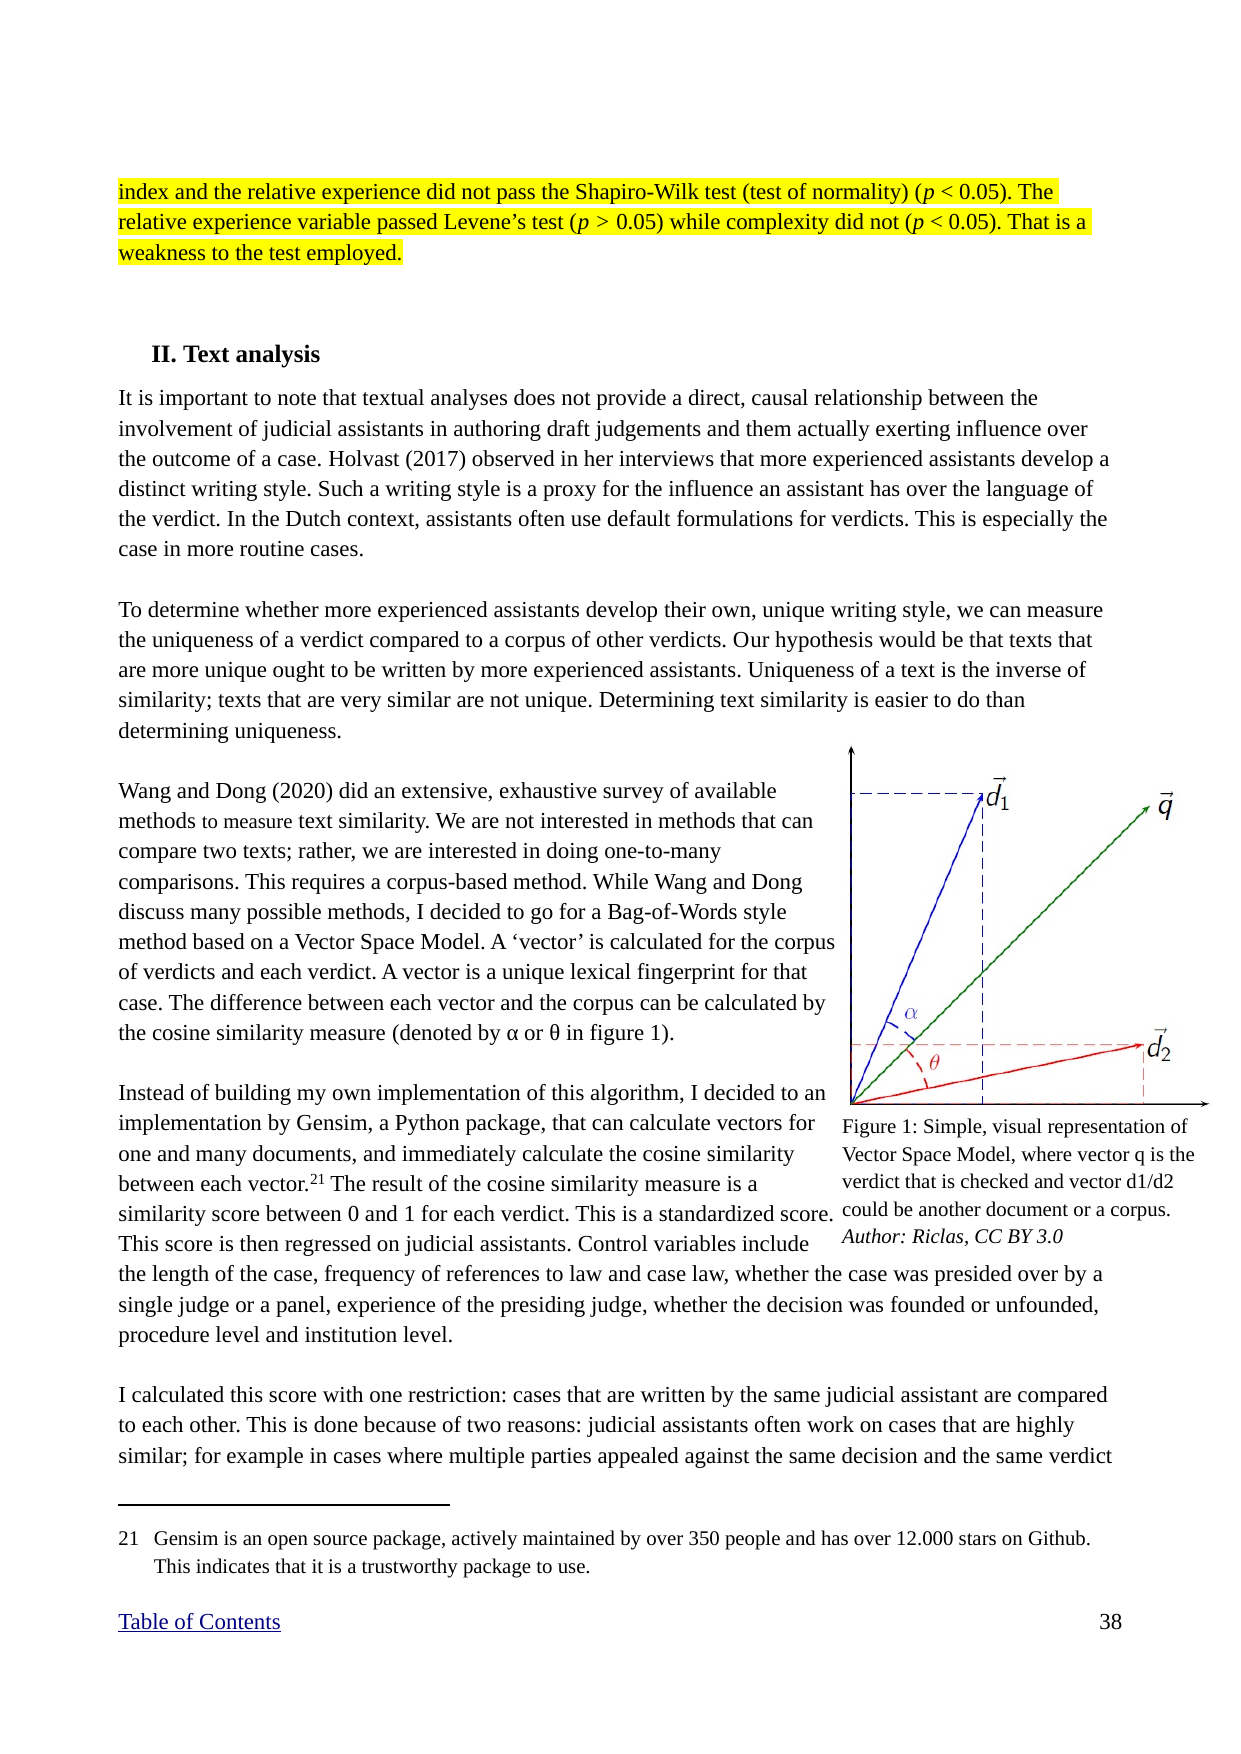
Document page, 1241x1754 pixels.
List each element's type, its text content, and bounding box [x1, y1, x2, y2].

text Wang and Dong (2020) did an extensive, exhaustive survey of available methods to measure text similarity. We are not interested in methods that can compare two texts; rather, we are interested in doing one-to-many comparisons. This requires a corpus-based method. While Wang and Dong discuss many possible methods, I decided to go for a Bag-of-Words style method based on a Vector Space Model. A ‘vector’ is calculated for the corpus of verdicts and each verdict. A vector is a unique lexical fingerprint for that case. The difference between each vector and the corpus can be calculated by the cosine similarity measure (denoted by α or θ in figure 1). [118, 777, 841, 1045]
text Gensim is an open source package, actively maintained by over 350 people and has over 12.000 stars on Github. This indicates that it is a trustworthy package to use. [118, 1526, 1122, 1578]
text index and the relative experience did not pass the Shapiro-Wilk test (test of normality) (p < 0.05). The relative experience variable passed Levene’s test (p > 0.05) while complexity did not (p < 0.05). That is a weakness to the test employed. [118, 178, 1122, 265]
picture [841, 741, 1217, 1111]
text To determine whether more experienced assistants develop their own, unique writing style, we can measure the uniqueness of a verdict compared to a corpus of other verdicts. Our hypothesis would be that texts that are more unique ought to be written by more experienced assistants. Uniqueness of a text is the inverse of similarity; texts that are very similar are not unique. Determining text similarity is easier to do than determining uniqueness. [118, 596, 1122, 743]
text I calculated this score with one restriction: cases that are written by the same judicial assistant are compared to each other. This is done because of two reasons: judicial assistants often work on cases that are highly similar; for example in cases where multiple parties appealed against the same decision and the same verdict [118, 1381, 1122, 1468]
text Figure 1: Simple, visual representation of Vector Space Model, where vector q is the verdict that is checked and vector d1/d2 could be another document or a corpus. Author: Riclas, CC BY 3.0 [842, 1111, 1217, 1248]
subtitle II. Text analysis [151, 339, 1122, 368]
text Instead of building my own implementation of this algorithm, I decided to an implementation by Gensim, a Python package, that can calculate vectors for one and many documents, and immediately calculate the cosine similarity between each vector. The result of the cosine similarity measure is a similarity score between 0 and 1 for each verdict. This is a standardized score. This score is then regressed on judicial assistants. Control variables include the length of the case, frequency of references to law and case law, whether the case was presided over by a single judge or a panel, experience of the presiding judge, whether the decision was founded or unfounded, procedure level and institution level. [118, 1079, 1122, 1347]
text It is important to note that textual analyses does not provide a direct, causal relationship between the involvement of judicial assistants in authoring draft judgements and them actually exerting influence over the outcome of a case. Holvast (2017) observed in her interviews that more experienced assistants develop a distinct writing style. Such a writing style is a proxy for the influence an assistant has over the language of the verdict. In the Dutch context, assistants often use default formulations for verdicts. This is especially the case in more routine cases. [118, 384, 1122, 562]
